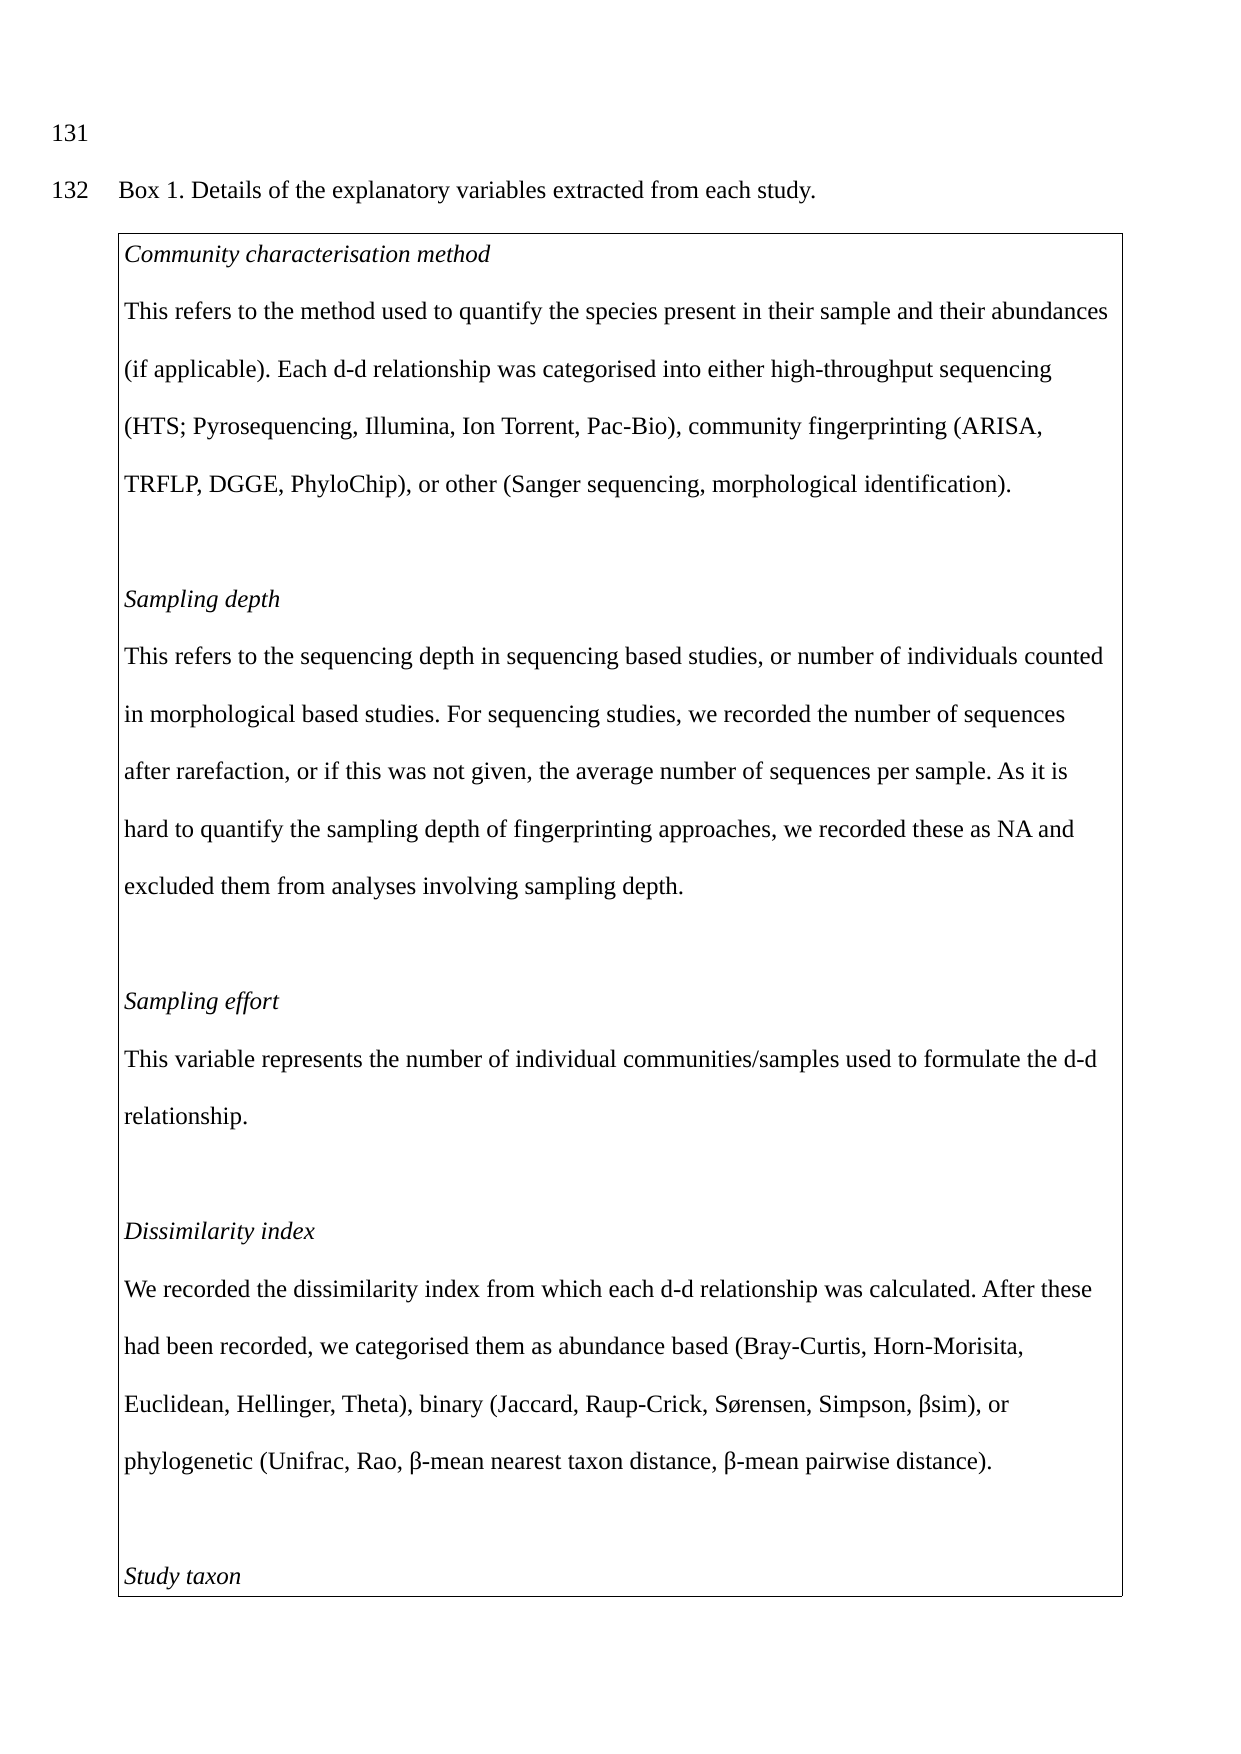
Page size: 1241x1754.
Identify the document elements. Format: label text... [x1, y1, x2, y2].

text Box 1. Details of the explanatory variables extracted from each study. [118, 176, 1122, 204]
table_header Community characterisation method This refers to the method used to quantify the species present in their sample and their abundances (if applicable). Each d-d relationship was categorised into either high-throughput sequencing (HTS; Pyrosequencing, Illumina, Ion Torrent, Pac-Bio), community fingerprinting (ARISA, TRFLP, DGGE, PhyloChip), or other (Sanger sequencing, morphological identification). Sampling depth This refers to the sequencing depth in sequencing based studies, or number of individuals counted in morphological based studies. For sequencing studies, we recorded the number of sequences after rarefaction, or if this was not given, the average number of sequences per sample. As it is hard to quantify the sampling depth of fingerprinting approaches, we recorded these as NA and excluded them from analyses involving sampling depth. Sampling effort This variable represents the number of individual communities/samples used to formulate the d-d relationship. Dissimilarity index We recorded the dissimilarity index from which each d-d relationship was calculated. After these had been recorded, we categorised them as abundance based (Bray-Curtis, Horn-Morisita, Euclidean, Hellinger, Theta), binary (Jaccard, Raup-Crick, Sørensen, Simpson, βsim), or phylogenetic (Unifrac, Rao, β-mean nearest taxon distance, β-mean pairwise distance). Study taxon [119, 234, 1122, 1596]
